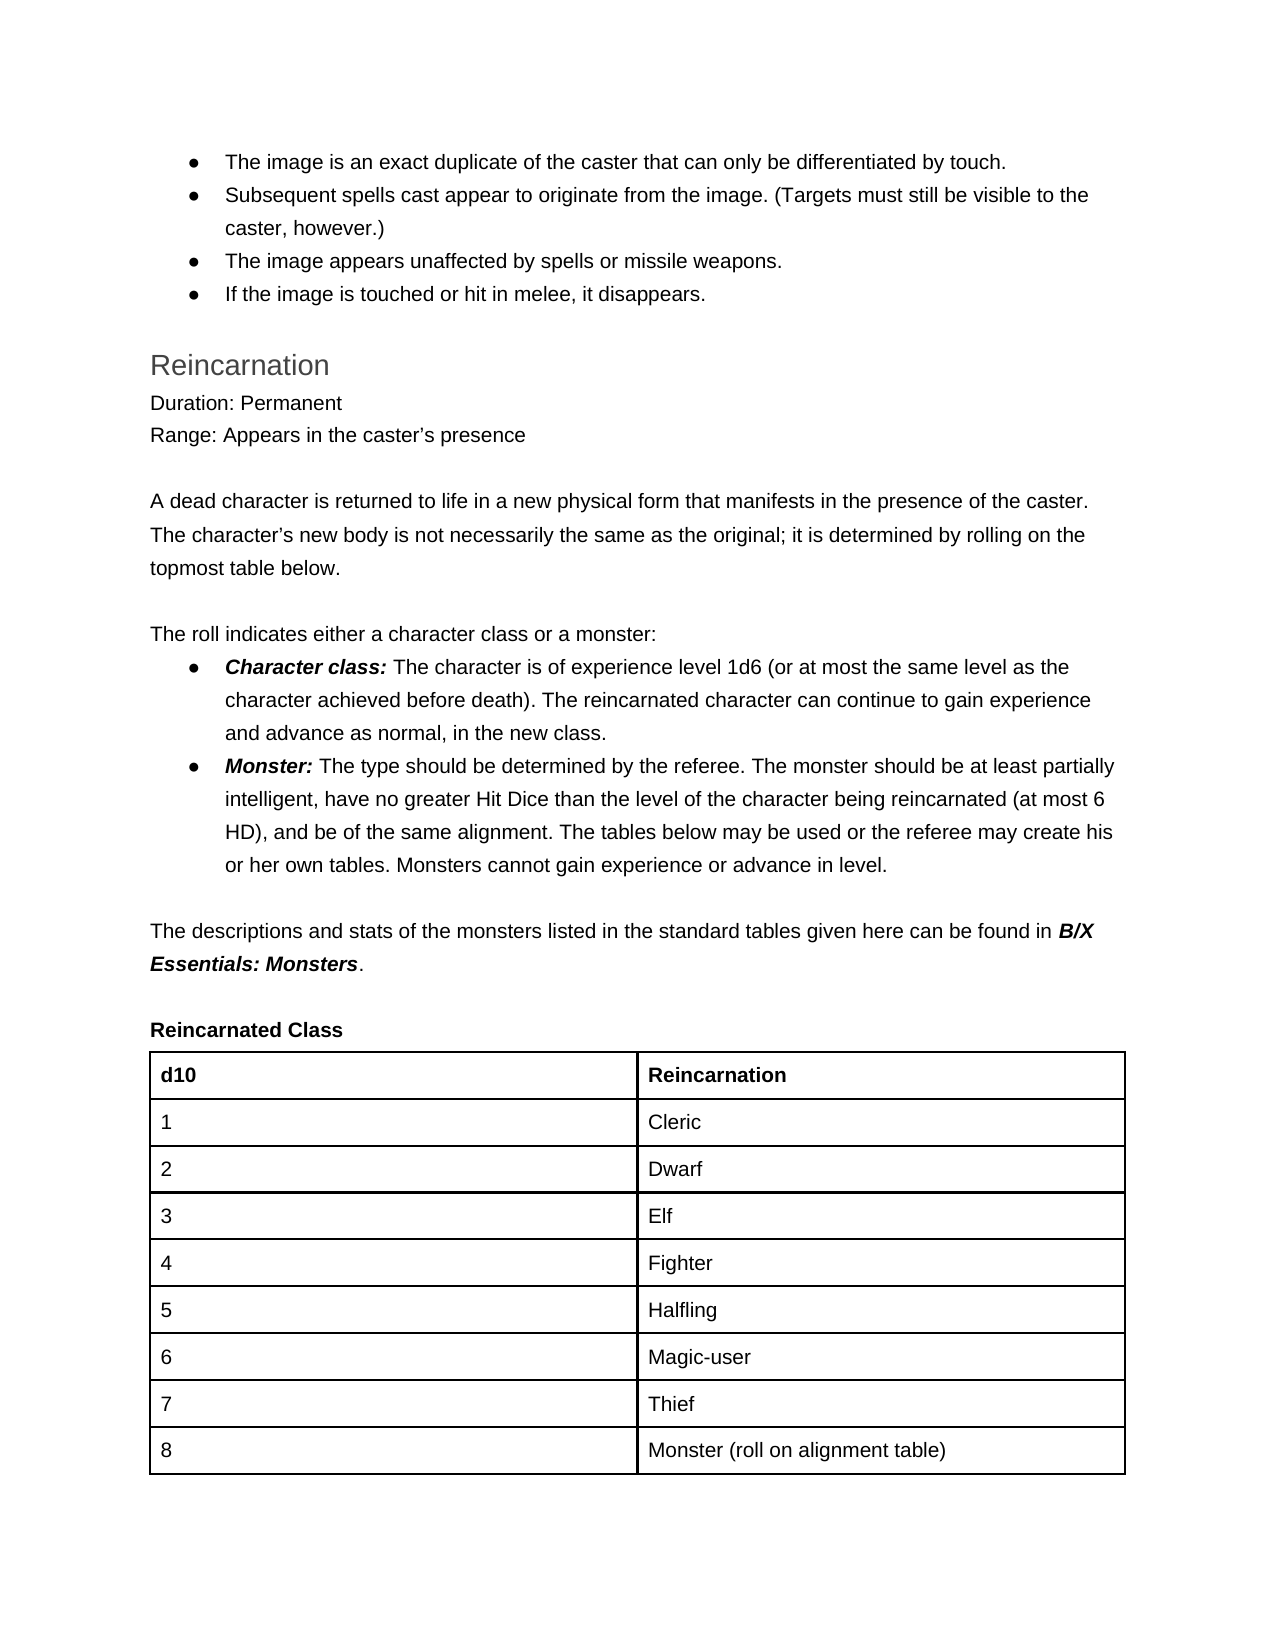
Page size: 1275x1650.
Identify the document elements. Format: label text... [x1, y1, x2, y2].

table_cell Dwarf [639, 1147, 1124, 1191]
table_cell Halfling [639, 1287, 1124, 1332]
table_cell 2 [151, 1147, 636, 1191]
text Duration: Permanent [150, 390, 1125, 414]
text The descriptions and stats of the monsters listed in the standard tables given here can be found in B/X Essentials: Monsters. [150, 919, 1125, 976]
text Reincarnated Class [150, 1018, 1125, 1042]
table_cell 3 [151, 1194, 636, 1238]
list If the image is touched or hit in melee, it disappears. [187, 282, 1125, 306]
table_cell 5 [151, 1287, 636, 1332]
text A dead character is returned to life in a new physical form that manifests in the presence of the caster. The character’s new body is not necessarily the same as the original; it is determined by rolling on the topmost table below. [150, 489, 1125, 579]
table_cell Thief [639, 1381, 1124, 1426]
list The image is an exact duplicate of the caster that can only be differentiated by touch. [187, 150, 1125, 174]
table_cell 4 [151, 1240, 636, 1285]
list The image appears unaffected by spells or missile weapons. [187, 249, 1125, 273]
text The roll indicates either a character class or a monster: [150, 621, 1125, 645]
table_cell Cleric [639, 1100, 1124, 1144]
table_cell 8 [151, 1428, 636, 1473]
list Monster: The type should be determined by the referee. The monster should be at least partially intelligent, have no greater Hit Dice than the level of the character being reincarnated (at most 6 HD), and be of the same alignment. The tables below may be used or the referee may create his or her own tables. Monsters cannot gain experience or advance in level. [187, 753, 1125, 877]
table_cell Monster (roll on alignment table) [639, 1428, 1124, 1473]
table_header d10 [151, 1053, 636, 1098]
list Subsequent spells cast appear to originate from the image. (Targets must still be visible to the caster, however.) [187, 183, 1125, 240]
table_cell Fighter [639, 1240, 1124, 1285]
table_cell Elf [639, 1194, 1124, 1238]
table_header Reincarnation [639, 1053, 1124, 1098]
subtitle Reincarnation [150, 348, 1125, 382]
table_cell 1 [151, 1100, 636, 1144]
list Character class: The character is of experience level 1d6 (or at most the same level as the character achieved before death). The reincarnated character can continue to gain experience and advance as normal, in the new class. [187, 654, 1125, 744]
text Range: Appears in the caster’s presence [150, 423, 1125, 447]
table_cell Magic-user [639, 1334, 1124, 1379]
table_cell 7 [151, 1381, 636, 1426]
table_cell 6 [151, 1334, 636, 1379]
